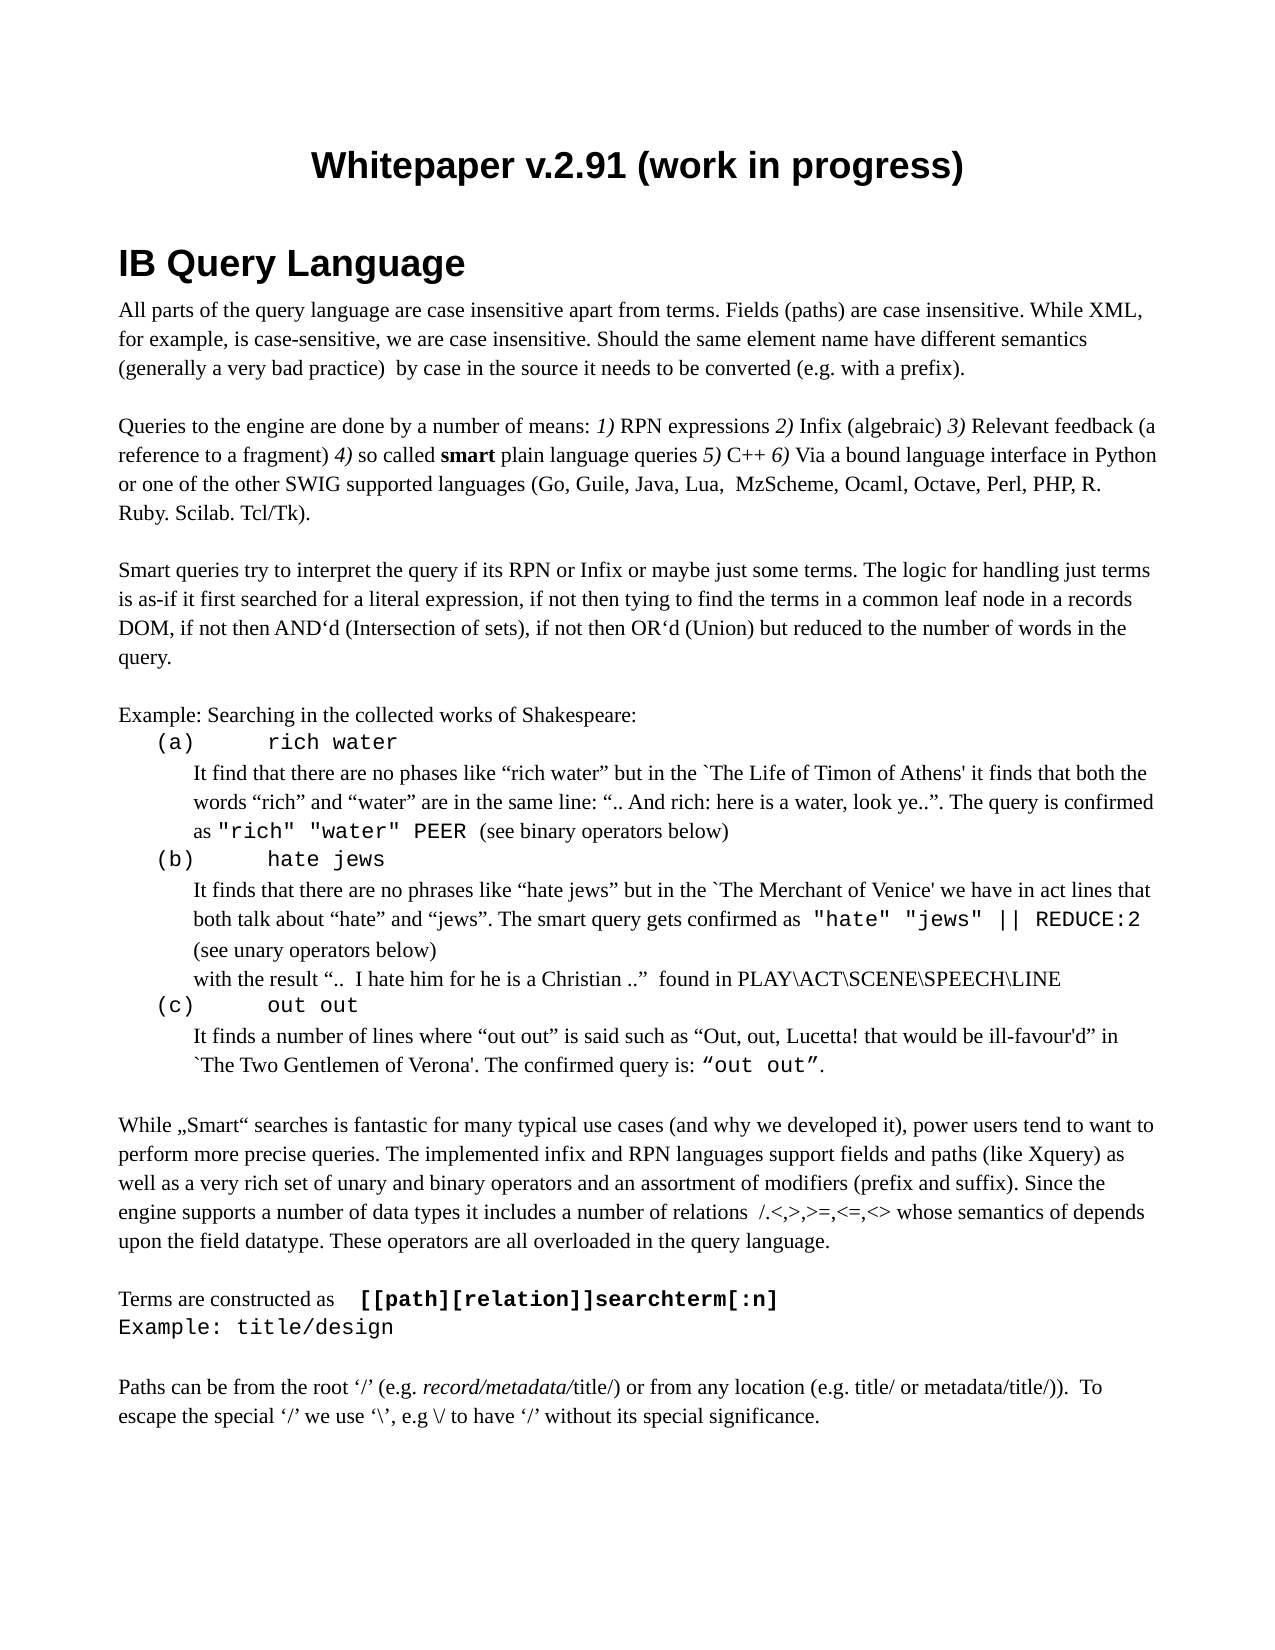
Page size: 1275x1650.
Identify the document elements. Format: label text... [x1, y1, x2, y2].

subtitle IB Query Language [118, 241, 1157, 284]
text Paths can be from the root ‘/’ (e.g. record/metadata/title/) or from any location (e.g. title/ or metadata/title/)). To escape the special ‘/’ we use ‘\’, e.g \/ to have ‘/’ without its special significance. [118, 1374, 1157, 1428]
text While „Smart“ searches is fantastic for many typical use cases (and why we developed it), power users tend to want to perform more precise queries. The implemented infix and RPN languages support fields and paths (like Xquery) as well as a very rich set of unary and binary operators and an assortment of modifiers (prefix and suffix). Since the engine supports a number of data types it includes a number of relations /.<,>,>=,<=,<> whose semantics of depends upon the field datatype. These operators are all overloaded in the query language. [118, 1112, 1157, 1253]
text Smart queries try to interpret the query if its RPN or Infix or maybe just some terms. The logic for handling just terms is as-if it first searched for a literal expression, if not then tying to find the terms in a common leaf node in a records DOM, if not then AND‘d (Intersection of sets), if not then OR‘d (Union) but reduced to the number of words in the query. [118, 557, 1157, 669]
list It find that there are no phases like “rich water” but in the `The Life of Timon of Athens' it finds that both the words “rich” and “water” are in the same line: “.. And rich: here is a water, look ye..”. The query is confirmed as "rich" "water" PEER (see binary operators below) [156, 760, 1157, 844]
list with the result “.. I hate him for he is a Christian ..” found in PLAY\ACT\SCENE\SPEECH\LINE [156, 966, 1157, 991]
text Terms are constructed as [[path][relation]]searchterm[:n] [118, 1286, 1157, 1313]
list It finds that there are no phrases like “hate jews” but in the `The Merchant of Venice' we have in act lines that both talk about “hate” and “jews”. The smart query gets confirmed as "hate" "jews" || REDUCE:2 (see unary operators below) [156, 877, 1157, 962]
list rich water [156, 731, 1157, 756]
list out out [156, 994, 1157, 1019]
list hate jews [156, 848, 1157, 873]
text Example: Searching in the collected works of Shakespeare: [118, 702, 1157, 727]
list It finds a number of lines where “out out” is said such as “Out, out, Lucetta! that would be ill-favour'd” in `The Two Gentlemen of Verona'. The confirmed query is: “out out”. [156, 1023, 1157, 1079]
text Queries to the engine are done by a number of means: 1) RPN expressions 2) Infix (algebraic) 3) Relevant feedback (a reference to a fragment) 4) so called smart plain language queries 5) C++ 6) Via a bound language interface in Python or one of the other SWIG supported languages (Go, Guile, Java, Lua, MzScheme, Ocaml, Octave, Perl, PHP, R. Ruby. Scilab. Tcl/Tk). [118, 413, 1157, 525]
text Example: title/design [118, 1317, 1157, 1341]
text All parts of the query language are case insensitive apart from terms. Fields (paths) are case insensitive. While XML, for example, is case-sensitive, we are case insensitive. Should the same element name have different semantics (generally a very bad practice) by case in the source it needs to be converted (e.g. with a prefix). [118, 297, 1157, 380]
